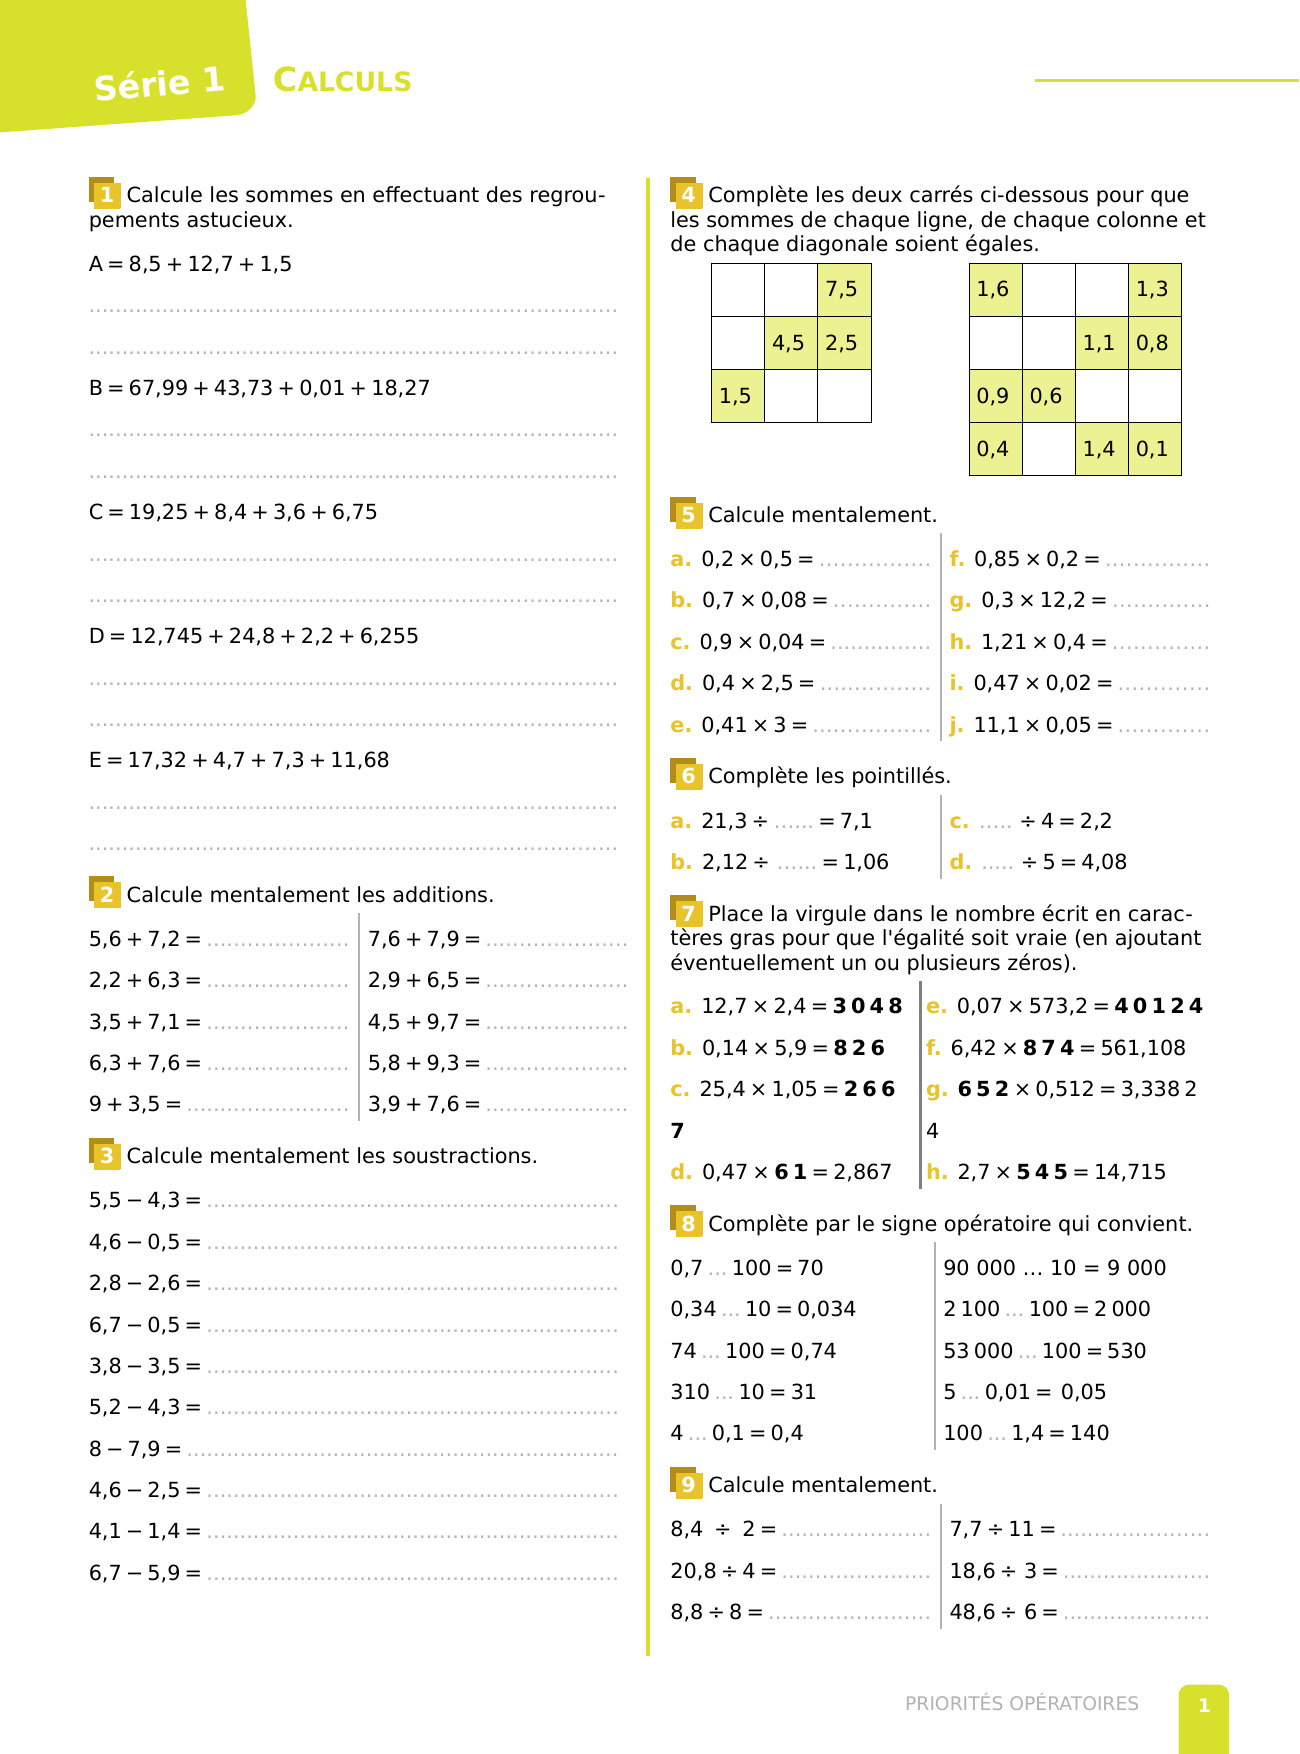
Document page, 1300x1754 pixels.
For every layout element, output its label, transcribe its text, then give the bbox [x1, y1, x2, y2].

table_cell 0,1 [1129, 423, 1181, 475]
text 9 + 3,5 = [88, 1079, 350, 1120]
table_cell [970, 317, 1022, 369]
subtitle Complète les pointillés. [696, 758, 1211, 789]
table_cell [712, 317, 764, 369]
table_cell [1023, 317, 1075, 369]
text 53 000 ... 100 = 530 [943, 1325, 1211, 1366]
text 4 ... 0,1 = 0,4 [670, 1408, 925, 1449]
text 6,7 − 5,9 = [88, 1547, 629, 1588]
table_cell [670, 369, 711, 422]
table_header [765, 264, 817, 316]
text 8,4 ÷ 2 = [670, 1504, 932, 1545]
table_header 1,3 [1129, 264, 1181, 316]
subtitle Place la virgule dans le nombre écrit en carac­tères gras pour que l'égalité soit vraie (en ajoutant éventuellement un ou plusieurs zéros). [670, 895, 1211, 975]
subtitle Calcule mentalement les soustractions. [114, 1138, 629, 1169]
text 4,5 + 9,7 = [368, 996, 629, 1037]
table_cell 0,4 [970, 423, 1022, 475]
text 7,7 ÷ 11 = [949, 1504, 1211, 1545]
list 0,07 × 573,2 = 4 0 1 2 4 [926, 981, 1211, 1022]
list 0,3 × 12,2 = [949, 575, 1211, 616]
table_cell [928, 316, 969, 369]
table_header 1,6 [970, 264, 1022, 316]
text C = 19,25 + 8,4 + 3,6 + 6,75 [88, 487, 629, 528]
text 18,6 ÷ 3 = [949, 1545, 1211, 1587]
table_cell 1,4 [1076, 423, 1128, 475]
text A = 8,5 + 12,7 + 1,5 [88, 238, 629, 280]
list 0,14 × 5,9 = 8 2 6 [670, 1022, 914, 1064]
text 2,2 + 6,3 = [88, 955, 350, 996]
table_header [1076, 264, 1128, 316]
table_cell 0,9 [970, 370, 1022, 422]
table_cell [1129, 370, 1181, 422]
text 7,6 + 7,9 = [368, 913, 629, 955]
text 5 ... 0,01 = 0,05 [943, 1366, 1211, 1408]
text 5,8 + 9,3 = [368, 1037, 629, 1079]
table_cell [670, 316, 711, 369]
text 2,8 − 2,6 = [88, 1258, 629, 1299]
text 5,2 − 4,3 = [88, 1382, 629, 1423]
text 100 ... 1,4 = 140 [943, 1408, 1211, 1449]
table_cell [818, 423, 871, 449]
list 12,7 × 2,4 = 3 0 4 8 [670, 981, 914, 1022]
list 11,1 × 0,05 = [949, 699, 1211, 740]
list ..... ÷ 5 = 4,08 [949, 836, 1211, 878]
subtitle Calcule mentalement. [696, 497, 1211, 528]
list 1,21 × 0,4 = [949, 616, 1211, 658]
table_cell [1076, 370, 1128, 422]
text 0,34 ... 10 = 0,034 [670, 1284, 925, 1325]
text 4,6 − 2,5 = [88, 1464, 629, 1506]
table_cell [765, 423, 818, 449]
table_cell [1023, 423, 1075, 475]
text 5,5 − 4,3 = [88, 1175, 629, 1216]
text 4,1 − 1,4 = [88, 1506, 629, 1547]
list 0,2 × 0,5 = [670, 533, 932, 575]
list 0,47 × 0,02 = [949, 658, 1211, 699]
list ….. ÷ 4 = 2,2 [949, 795, 1211, 836]
list 0,9 × 0,04 = [670, 616, 932, 658]
subtitle Complète les deux carrés ci-dessous pour que les sommes de chaque ligne, de chaque colonne et de chaque diagonale soient égales. [670, 177, 1211, 257]
table_cell 0,6 [1023, 370, 1075, 422]
text 2 100 ... 100 = 2 000 [943, 1284, 1211, 1325]
list 0,47 × 6 1 = 2,867 [670, 1146, 914, 1188]
text 8,8 ÷ 8 = [670, 1587, 932, 1628]
text D = 12,745 + 24,8 + 2,2 + 6,255 [88, 611, 629, 652]
list 0,85 × 0,2 = [949, 533, 1211, 575]
text B = 67,99 + 43,73 + 0,01 + 18,27 [88, 362, 629, 404]
text 20,8 ÷ 4 = [670, 1545, 932, 1587]
table_cell [928, 422, 969, 475]
text 3,8 − 3,5 = [88, 1340, 629, 1382]
text 3,9 + 7,6 = [368, 1079, 629, 1120]
list 0,7 × 0,08 = [670, 575, 932, 616]
text E = 17,32 + 4,7 + 7,3 + 11,68 [88, 735, 629, 776]
text 3,5 + 7,1 = [88, 996, 350, 1037]
list 2,12 ÷ …... = 1,06 [670, 836, 932, 878]
text 6,3 + 7,6 = [88, 1037, 350, 1079]
table_cell 1,5 [712, 370, 764, 422]
text 0,7 ... 100 = 70 [670, 1242, 925, 1284]
table_cell [670, 422, 712, 449]
list 6,42 × 8 7 4 = 561,108 [926, 1022, 1211, 1064]
text 2,9 + 6,5 = [368, 955, 629, 996]
table_cell [818, 370, 871, 422]
text 6,7 − 0,5 = [88, 1299, 629, 1340]
text 4,6 − 0,5 = [88, 1216, 629, 1258]
table_header [670, 263, 711, 316]
table_header [928, 263, 969, 316]
text 8 − 7,9 = [88, 1423, 629, 1464]
list 25,4 × 1,05 = 2 6 6 7 [670, 1064, 914, 1146]
subtitle Complète par le signe opératoire qui convient. [696, 1205, 1211, 1236]
text 74 ... 100 = 0,74 [670, 1325, 925, 1366]
list 0,41 × 3 = [670, 699, 932, 740]
table_cell [765, 370, 817, 422]
subtitle Calcule mentalement. [696, 1467, 1211, 1498]
subtitle Calcule mentalement les additions. [114, 876, 629, 907]
text 48,6 ÷ 6 = [949, 1587, 1211, 1628]
list 2,7 × 5 4 5 = 14,715 [926, 1146, 1211, 1188]
subtitle Calcule les sommes en effectuant des regrou­pements astucieux. [88, 177, 629, 232]
list 0,4 × 2,5 = [670, 658, 932, 699]
table_cell 1,1 [1076, 317, 1128, 369]
table_header 7,5 [818, 264, 871, 316]
table_cell 4,5 [765, 317, 817, 369]
list 6 5 2 × 0,512 = 3,338 24 [926, 1064, 1211, 1146]
list 21,3 ÷ …... = 7,1 [670, 795, 932, 836]
table_cell 2,5 [818, 317, 871, 369]
text 310 ... 10 = 31 [670, 1366, 925, 1408]
text 5,6 + 7,2 = [88, 913, 350, 955]
table_cell [712, 423, 765, 449]
table_header [712, 264, 764, 316]
table_cell 0,8 [1129, 317, 1181, 369]
table_cell [928, 369, 969, 422]
table_header [1023, 264, 1075, 316]
text 90 000 … 10 = 9 000 [943, 1242, 1211, 1284]
